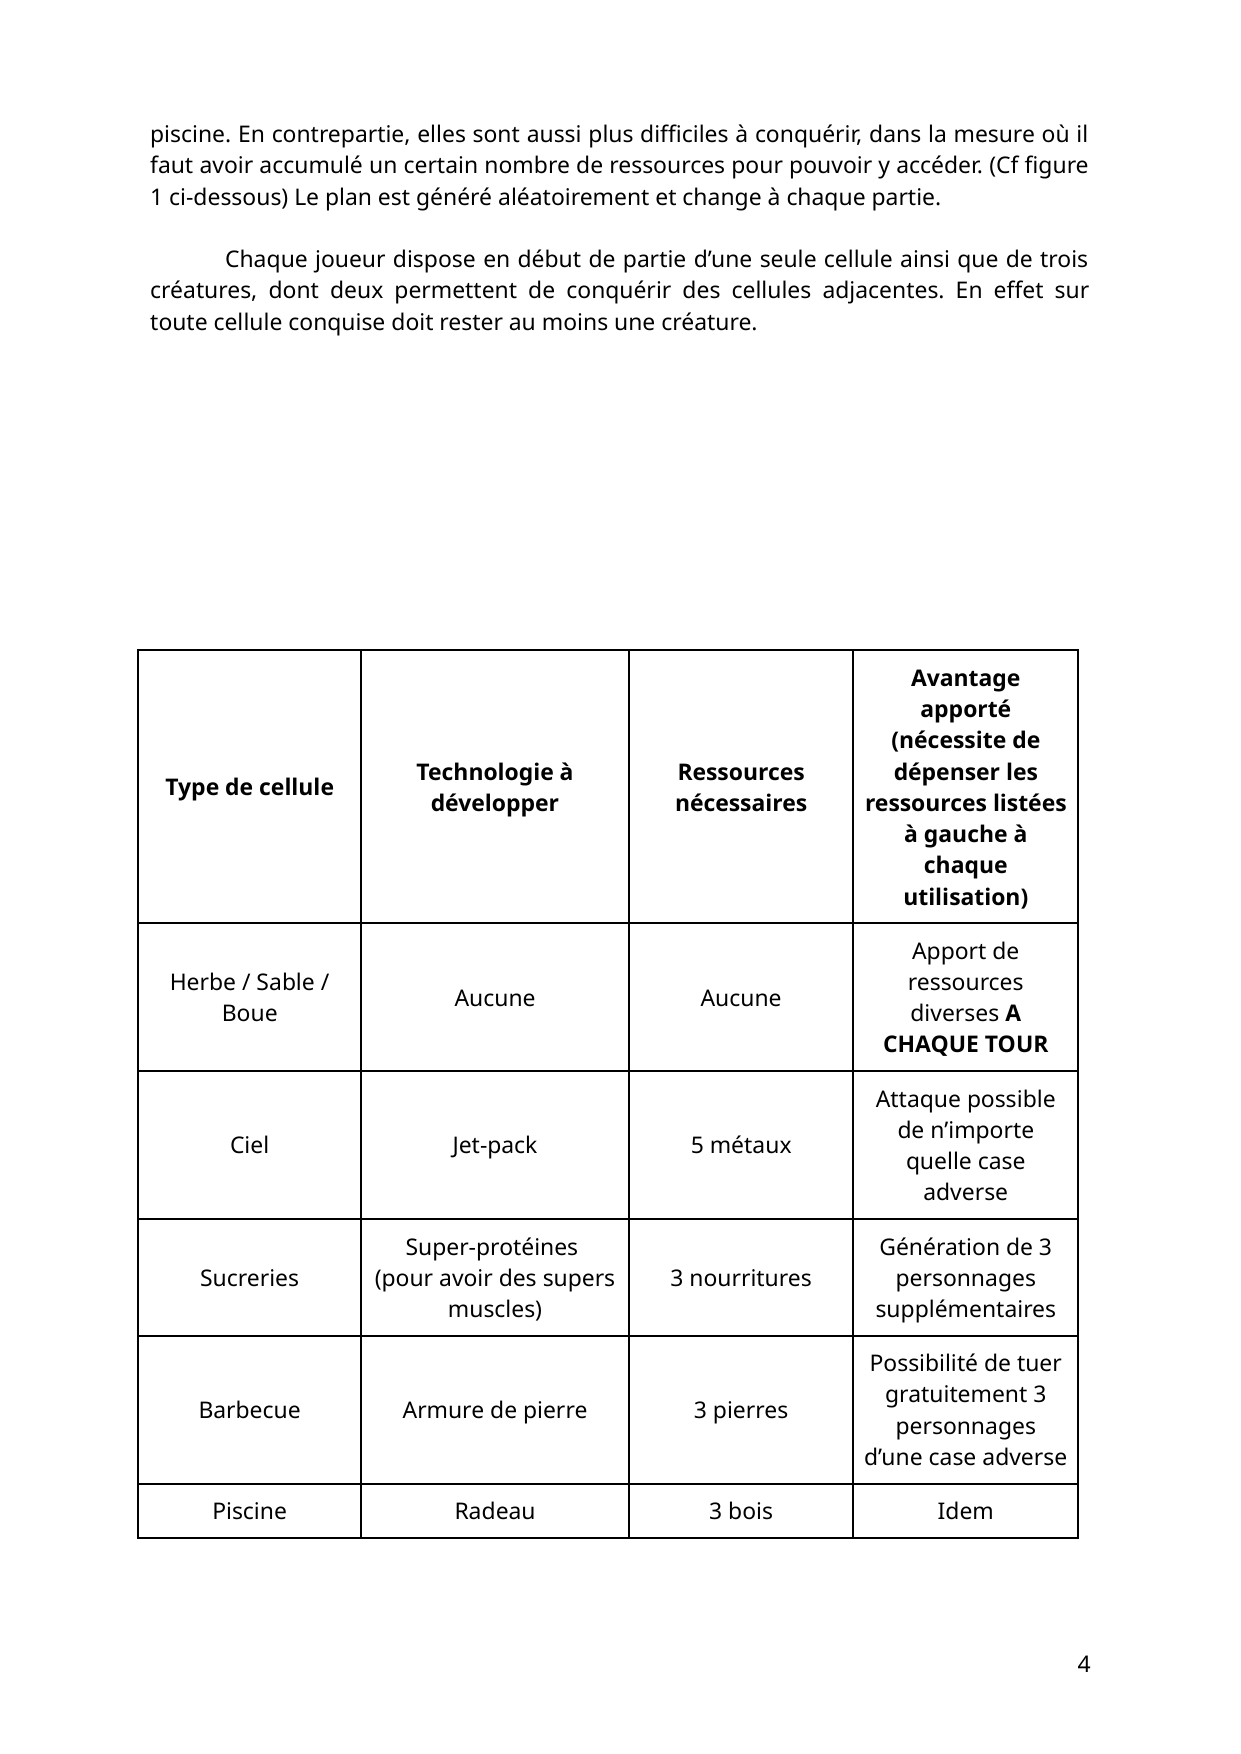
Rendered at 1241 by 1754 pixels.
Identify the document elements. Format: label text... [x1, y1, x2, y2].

table_header Ressources nécessaires [630, 651, 852, 922]
table_header Technologie à développer [362, 651, 628, 922]
table_cell 3 pierres [630, 1337, 852, 1483]
table_header Avantage apporté (nécessite de dépenser les ressources listées à gauche à chaque utilisation) [854, 651, 1077, 922]
table_cell Piscine [139, 1485, 360, 1537]
table_cell Attaque possible de n’importe quelle case adverse [854, 1072, 1077, 1218]
table_cell Super-protéines (pour avoir des supers muscles) [362, 1220, 628, 1335]
table_cell Génération de 3 personnages supplémentaires [854, 1220, 1077, 1335]
table_header Type de cellule [139, 651, 360, 922]
table_cell Apport de ressources diverses A CHAQUE TOUR [854, 924, 1077, 1070]
table_cell Aucune [630, 924, 852, 1070]
table_cell Ciel [139, 1072, 360, 1218]
table_cell Aucune [362, 924, 628, 1070]
table_cell Possibilité de tuer gratuitement 3 personnages d’une case adverse [854, 1337, 1077, 1483]
table_cell Herbe / Sable / Boue [139, 924, 360, 1070]
table_cell 3 nourritures [630, 1220, 852, 1335]
table_cell 5 métaux [630, 1072, 852, 1218]
table_cell Armure de pierre [362, 1337, 628, 1483]
table_cell Radeau [362, 1485, 628, 1537]
table_cell Barbecue [139, 1337, 360, 1483]
table_cell 3 bois [630, 1485, 852, 1537]
text piscine. En contrepartie, elles sont aussi plus difficiles à conquérir, dans la mesure où il faut avoir accumulé un certain nombre de ressources pour pouvoir y accéder. (Cf figure 1 ci-dessous) Le plan est généré aléatoirement et change à chaque partie. [150, 118, 1090, 212]
text Chaque joueur dispose en début de partie d’une seule cellule ainsi que de trois créatures, dont deux permettent de conquérir des cellules adjacentes. En effet sur toute cellule conquise doit rester au moins une créature. [150, 243, 1090, 337]
table_cell Jet-pack [362, 1072, 628, 1218]
table_cell Sucreries [139, 1220, 360, 1335]
table_cell Idem [854, 1485, 1077, 1537]
